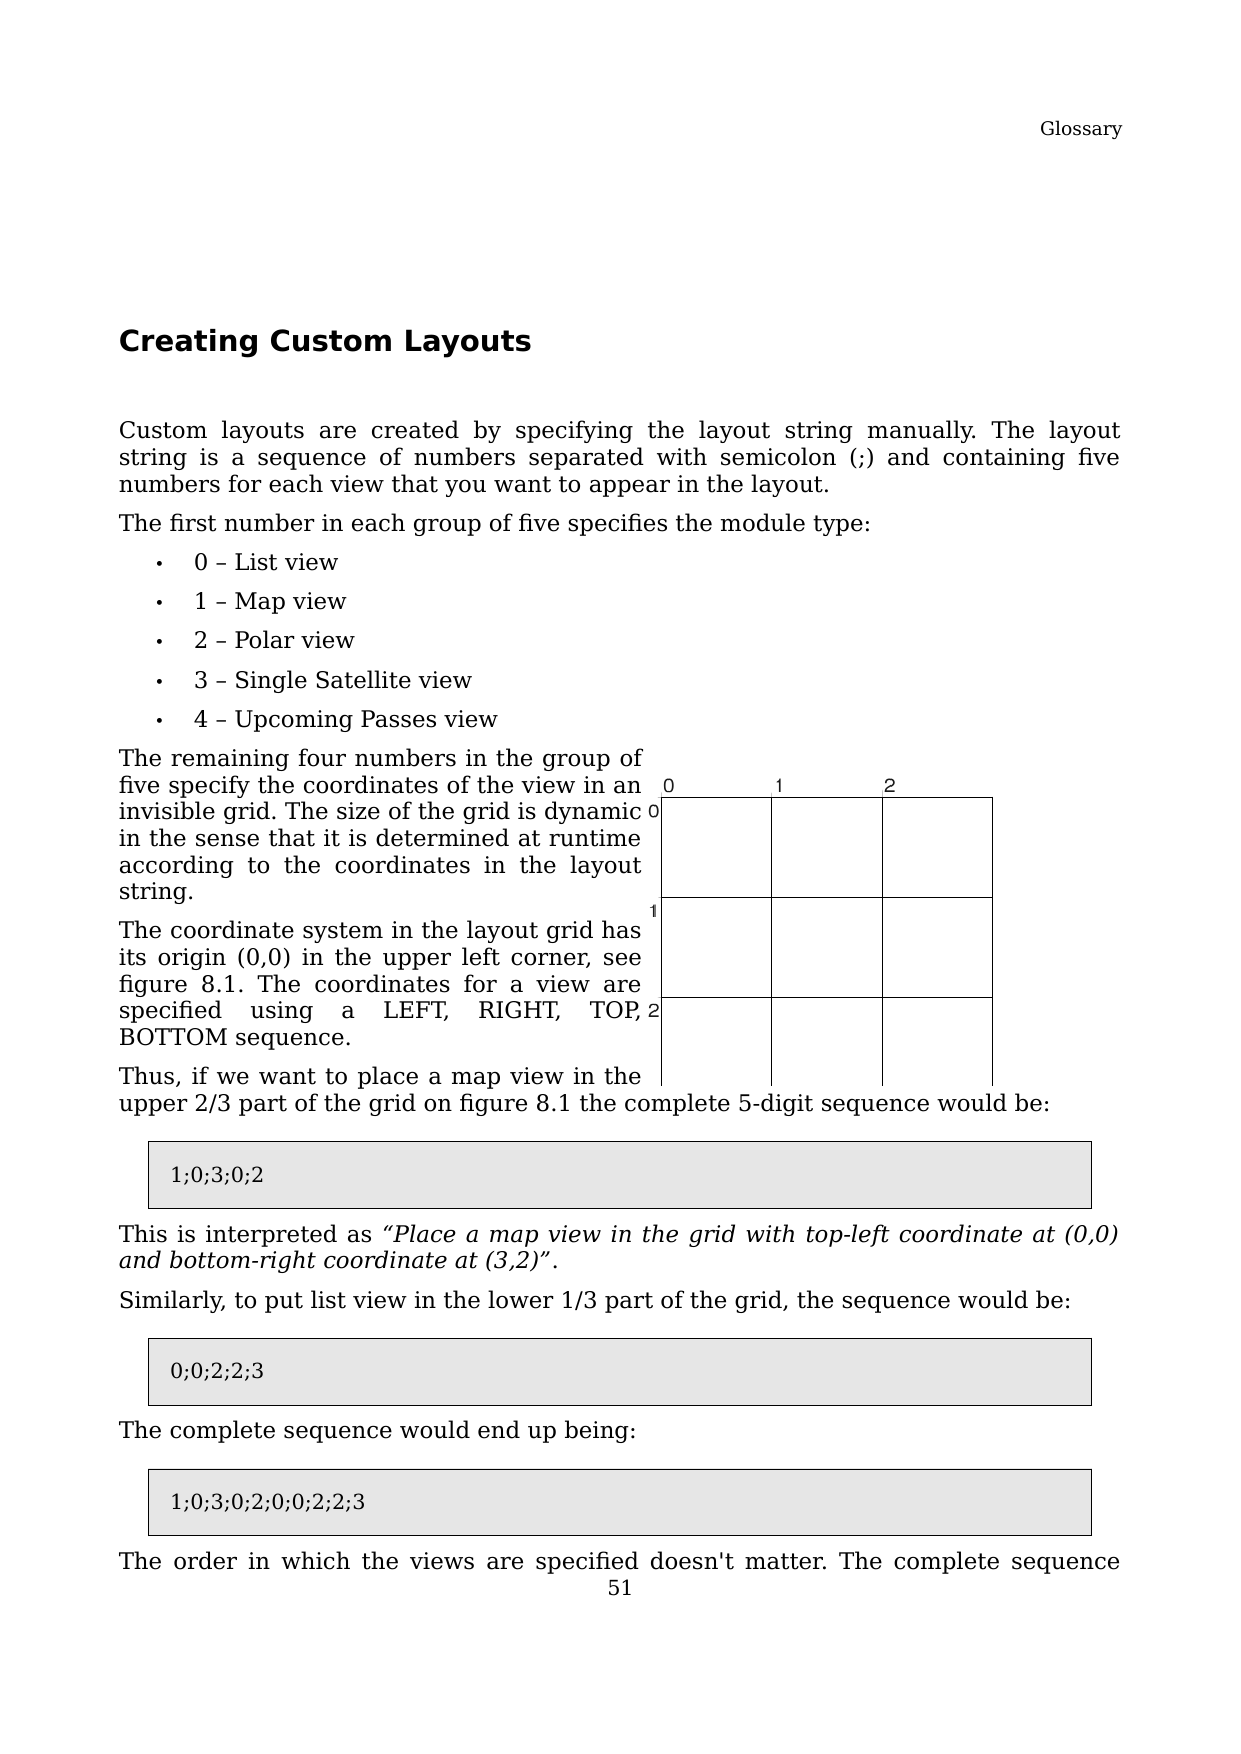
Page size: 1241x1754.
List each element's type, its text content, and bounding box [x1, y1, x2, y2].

text 1;0;3;0;2;0;0;2;2;3 [149, 1470, 1091, 1535]
text Similarly, to put list view in the lower 1/3 part of the grid, the sequence would be: [118, 1287, 1122, 1313]
text Thus, if we want to place a map view in the upper 2/3 part of the grid on figure 8.1 the complete 5-digit sequence would be: [118, 1063, 1122, 1117]
text The remaining four numbers in the group of five specify the coordinates of the view in an invisible grid. The size of the grid is dynamic in the sense that it is determined at runtime according to the coordinates in the layout string. [118, 745, 1122, 905]
text Custom layouts are created by specifying the layout string manually. The layout string is a sequence of numbers separated with semicolon (;) and containing five numbers for each view that you want to appear in the layout. [118, 418, 1122, 498]
text This is interpreted as “Place a map view in the grid with top-left coordinate at (0,0) and bottom-right coordinate at (3,2)”. [118, 1221, 1122, 1274]
text The complete sequence would end up being: [118, 1417, 1122, 1444]
list 3 – Single Satellite view [156, 667, 1122, 693]
list 2 – Polar view [156, 628, 1122, 654]
text The order in which the views are specified doesn't matter. The complete sequence [118, 1548, 1122, 1575]
text 0;0;2;2;3 [149, 1339, 1091, 1405]
text 1;0;3;0;2 [149, 1142, 1091, 1208]
subtitle Creating Custom Layouts [118, 325, 1122, 359]
text [995, 918, 1122, 1051]
text The first number in each group of five specifies the module type: [118, 510, 1122, 537]
text The coordinate system in the layout grid has its origin (0,0) in the upper left corner, see figure 8.1. The coordinates for a view are specified using a LEFT, RIGHT, TOP, BOTTOM sequence. [118, 918, 642, 1051]
list 4 – Upcoming Passes view [156, 706, 1122, 733]
list 0 – List view [156, 549, 1122, 576]
list 1 – Map view [156, 588, 1122, 615]
